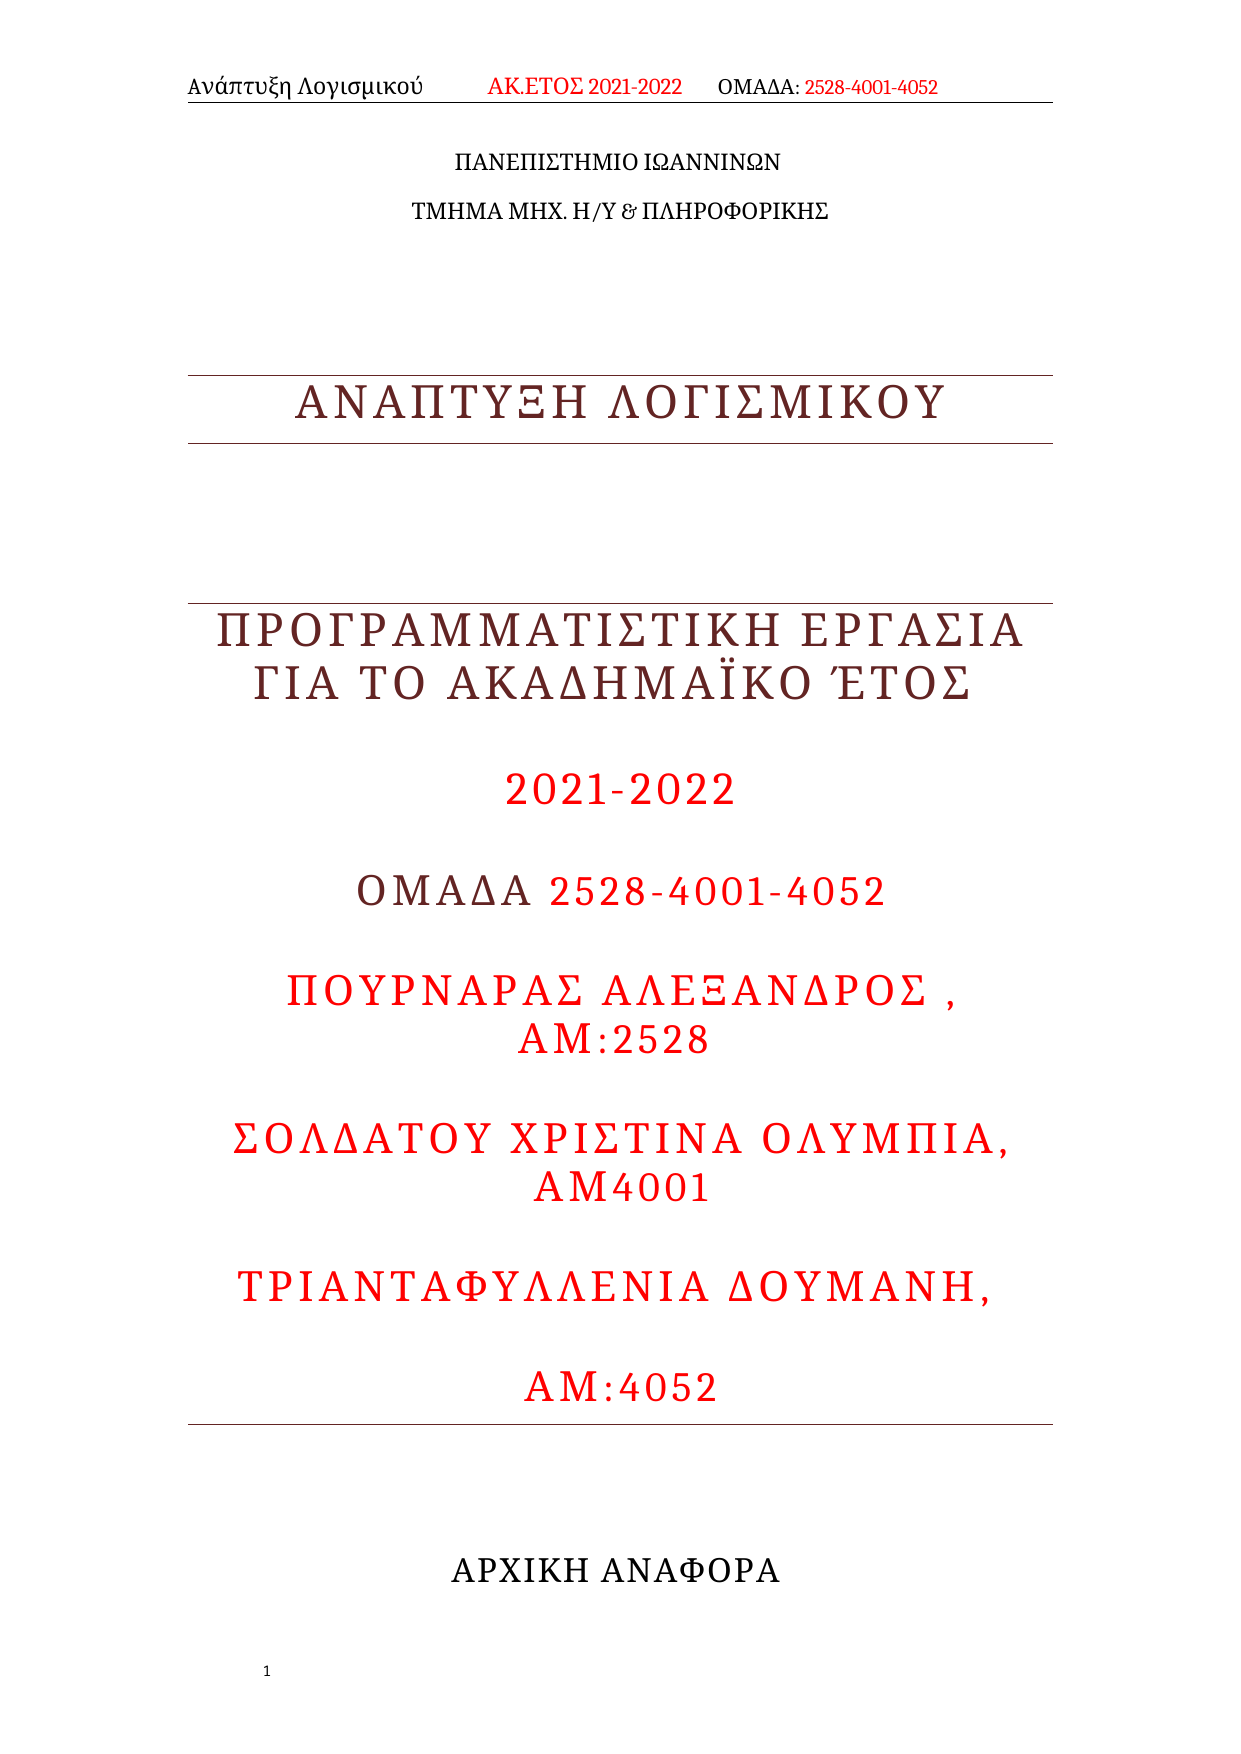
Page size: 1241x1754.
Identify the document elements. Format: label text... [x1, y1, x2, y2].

subtitle ΟΜΑΔΑ 2528-4001-4052 [187, 865, 1053, 916]
subtitle αρχικη ΑΝΑΦΟΡΑ [187, 1552, 1053, 1591]
subtitle πουρναρας αλεξανδρος , ΑΜ:2528 [187, 965, 1053, 1063]
subtitle ΑΜ:4052 [187, 1361, 1053, 1424]
subtitle 2021-2022 [187, 760, 1053, 816]
subtitle ΑΝΑΠΤΥΞΗ ΛΟΓΙΣΜΙΚΟΥ [187, 376, 1053, 443]
subtitle τριανταφυλλενια δουμανη, [187, 1261, 1053, 1311]
subtitle σολδατου χριστινα ολυμπια, αμ4001 [187, 1113, 1053, 1211]
text ΤΜΗΜΑ ΜΗΧ. Η/Υ & ΠΛΗΡΟΦΟΡΙΚΗΣ [187, 198, 1053, 225]
subtitle ΠΡΟΓΡΑΜΜΑΤΙΣΤΙΚΗ ΕΡΓΑΣΙΑ για το ακαδημαϊκο έτος [187, 604, 1053, 711]
text ΠΑΝΕΠΙΣΤΗΜΙΟ ΙΩΑΝΝΙΝΩΝ [187, 150, 1053, 176]
